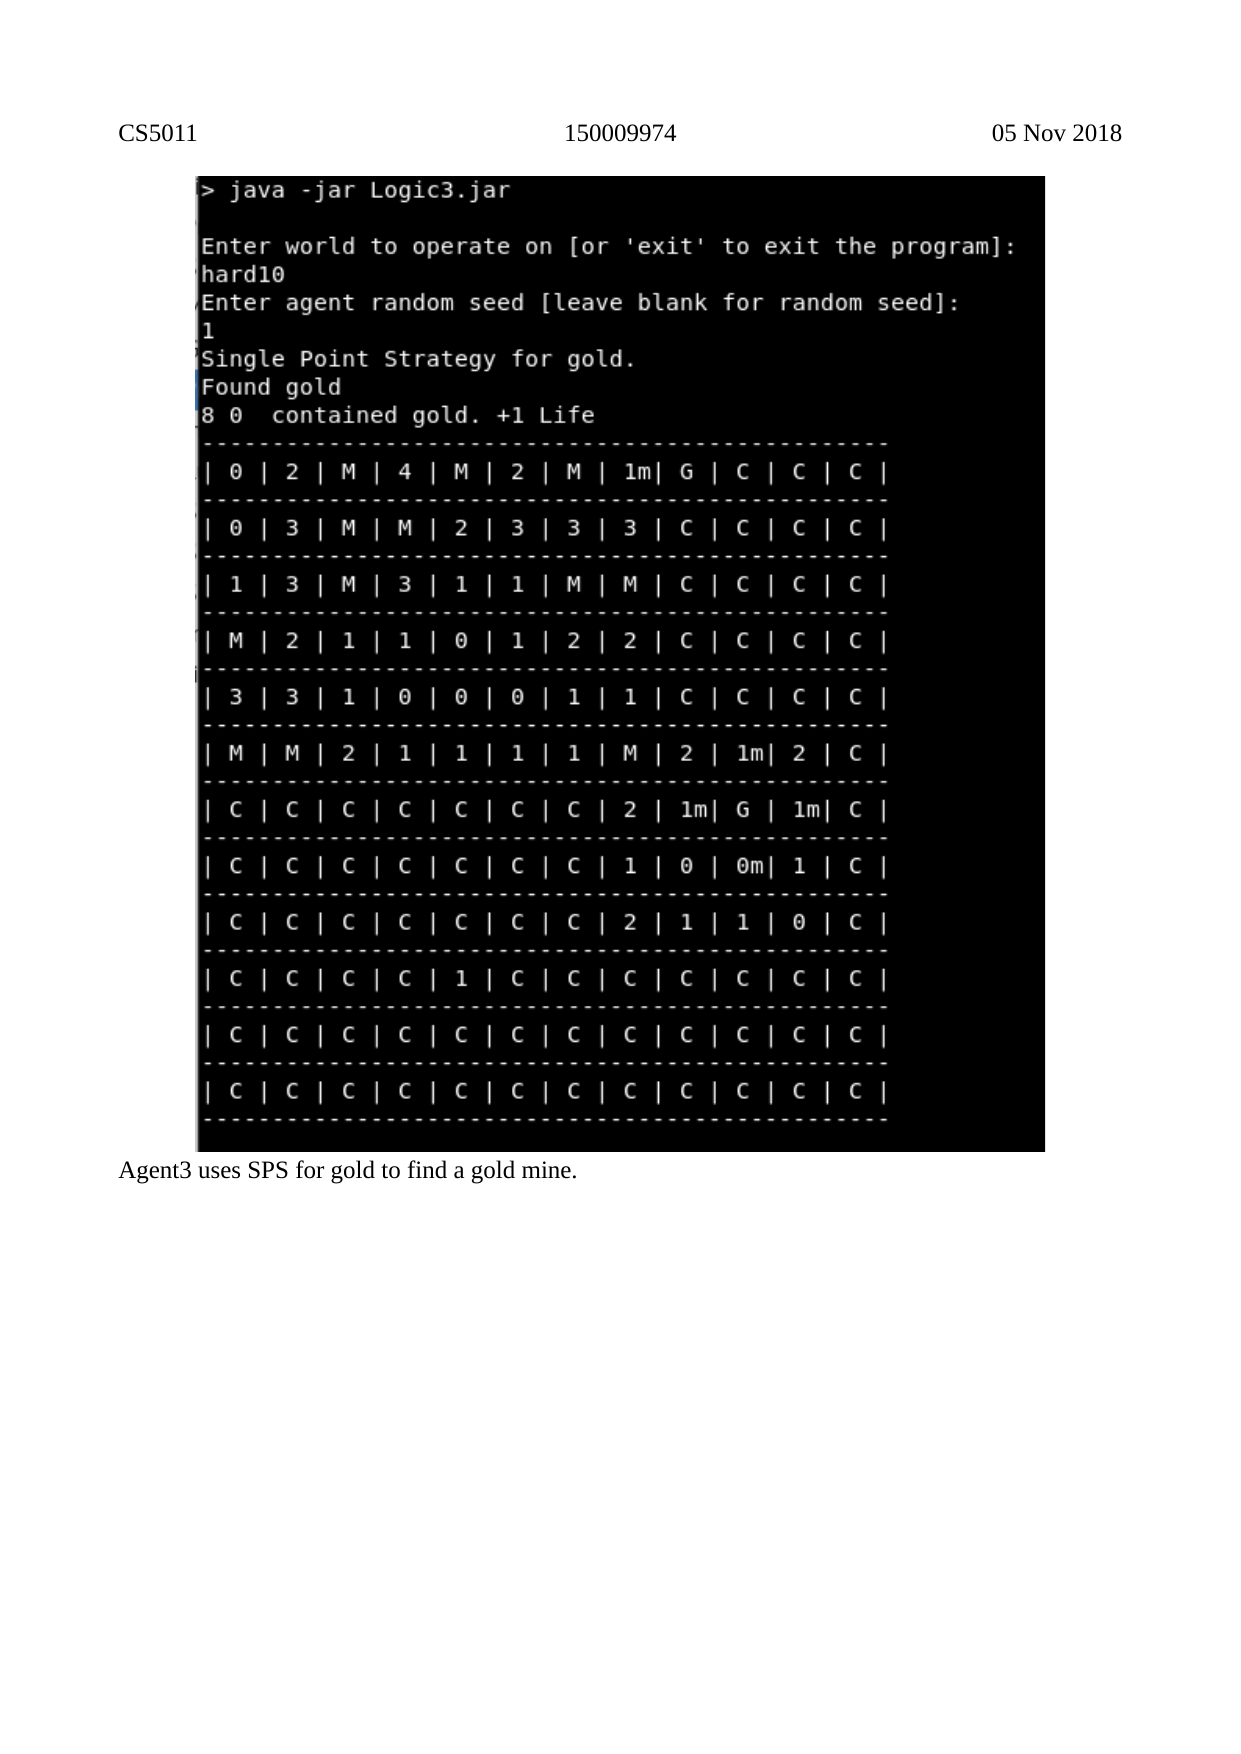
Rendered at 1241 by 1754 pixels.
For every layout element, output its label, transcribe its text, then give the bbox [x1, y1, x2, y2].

picture [195, 176, 1045, 1152]
text Agent3 uses SPS for gold to find a gold mine. [118, 176, 1122, 1184]
